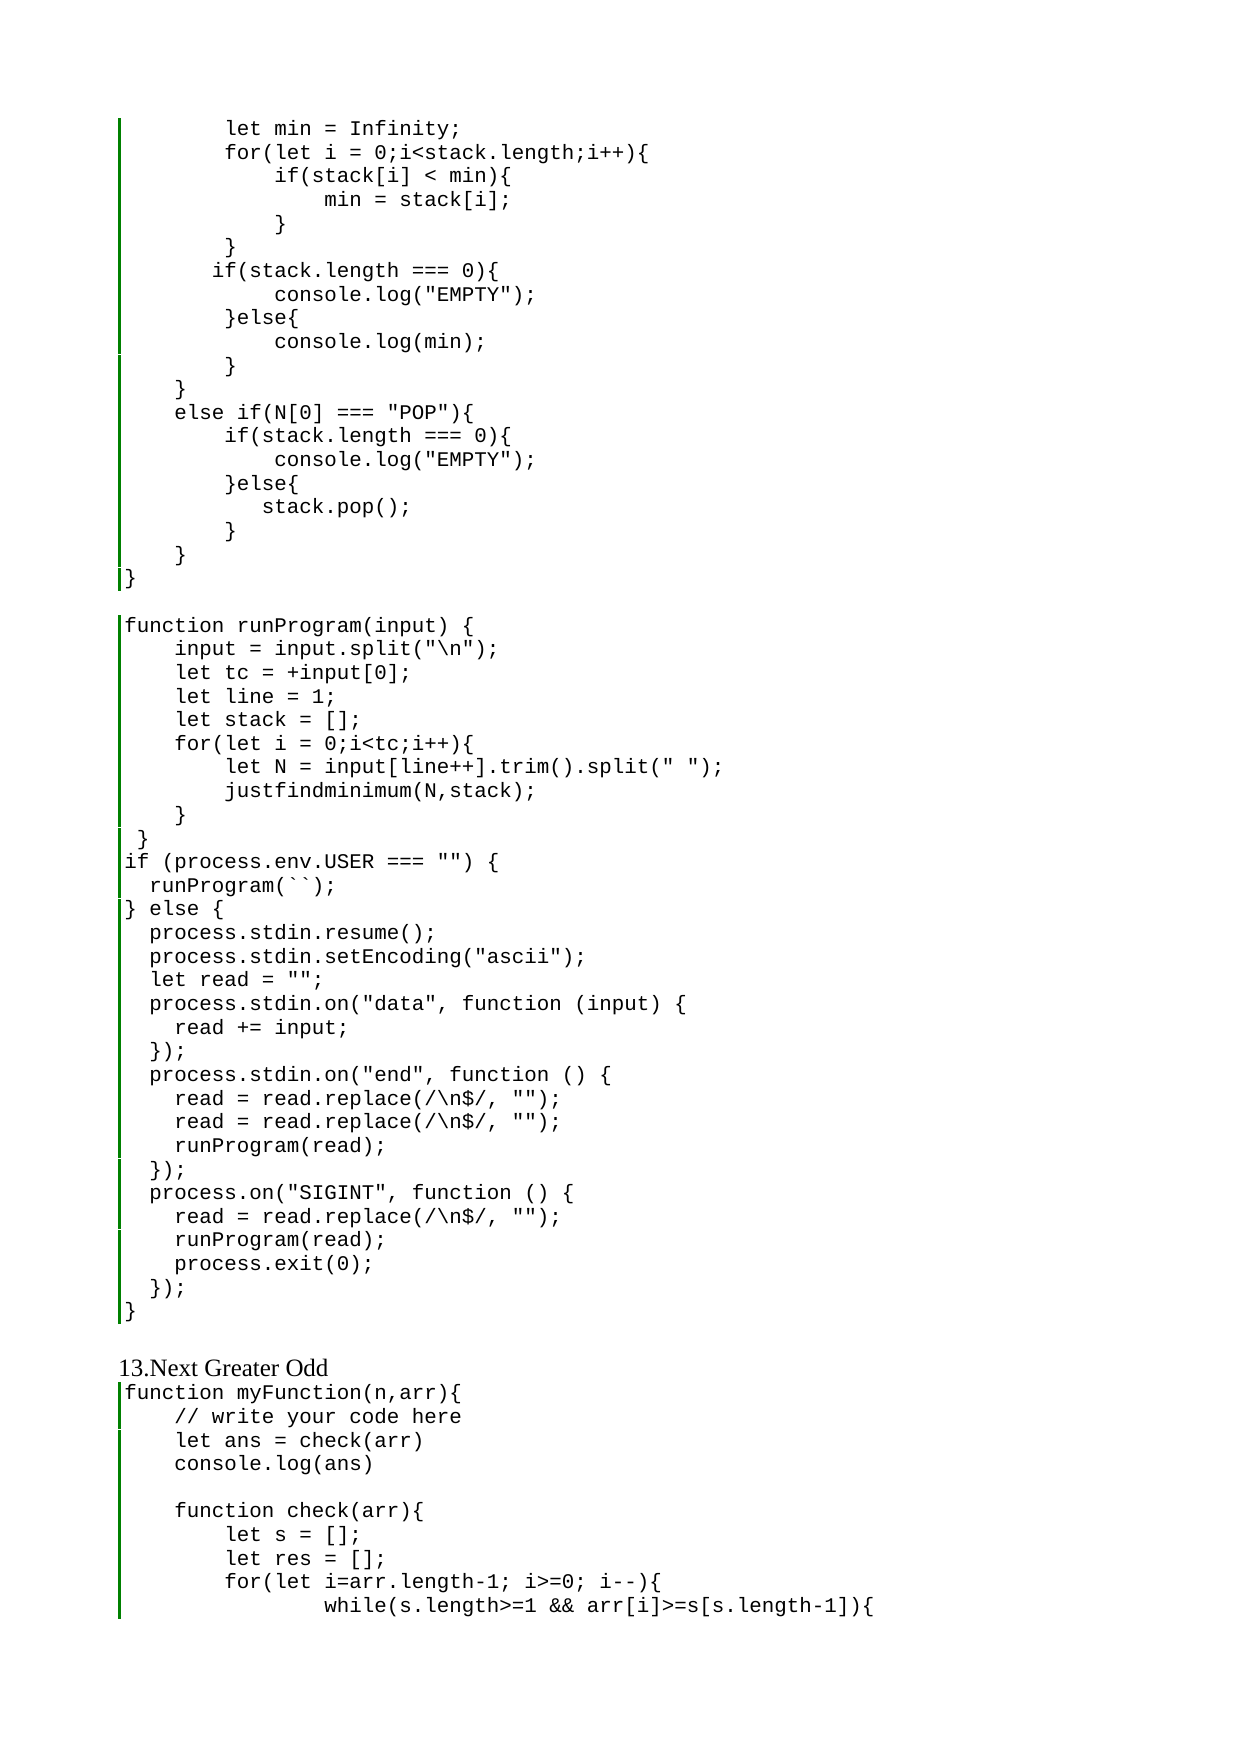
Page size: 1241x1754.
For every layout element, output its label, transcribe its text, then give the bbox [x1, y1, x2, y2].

text process.stdin.on("end", function () { [121, 1064, 1122, 1088]
text console.log(min); [121, 331, 1122, 354]
text read = read.replace(/\n$/, ""); [121, 1088, 1122, 1111]
text function runProgram(input) { [121, 615, 1122, 638]
text 13.Next Greater Odd [118, 1353, 1122, 1382]
text let ans = check(arr) [119, 1429, 1122, 1453]
text if(stack.length === 0){ [121, 260, 1122, 284]
text } else { [119, 898, 1122, 922]
text read += input; [121, 1017, 1122, 1040]
text runProgram(read); [121, 1135, 1122, 1158]
text while(s.length>=1 && arr[i]>=s[s.length-1]){ [121, 1595, 1122, 1619]
text for(let i = 0;i<stack.length;i++){ [121, 142, 1122, 165]
text stack.pop(); [121, 496, 1122, 520]
text let line = 1; [121, 686, 1122, 709]
text } [119, 354, 1122, 378]
text read = read.replace(/\n$/, ""); [121, 1206, 1122, 1229]
text }); [119, 1158, 1122, 1182]
text } [119, 827, 1122, 851]
text let min = Infinity; [121, 118, 1122, 142]
text } [121, 804, 1122, 827]
text } [121, 1300, 1122, 1324]
text runProgram(read); [119, 1229, 1122, 1253]
text let N = input[line++].trim().split(" "); [121, 757, 1122, 780]
text else if(N[0] === "POP"){ [121, 402, 1122, 426]
text let stack = []; [121, 709, 1122, 733]
text min = stack[i]; [121, 189, 1122, 213]
text } [119, 567, 1122, 591]
text function myFunction(n,arr){ [121, 1382, 1122, 1406]
text }); [121, 1277, 1122, 1300]
text justfindminimum(N,stack); [121, 780, 1122, 804]
text }); [121, 1040, 1122, 1064]
text }else{ [121, 307, 1122, 331]
text } [121, 236, 1122, 260]
text }else{ [121, 473, 1122, 496]
text input = input.split("\n"); [121, 638, 1122, 662]
text let read = ""; [121, 969, 1122, 993]
text process.stdin.on("data", function (input) { [121, 993, 1122, 1017]
text process.stdin.setEncoding("ascii"); [121, 946, 1122, 969]
text console.log("EMPTY"); [121, 284, 1122, 307]
text let tc = +input[0]; [121, 662, 1122, 686]
text let res = []; [121, 1548, 1122, 1571]
text } [121, 544, 1122, 567]
text for(let i=arr.length-1; i>=0; i--){ [121, 1571, 1122, 1595]
text console.log(ans) [121, 1453, 1122, 1477]
text if (process.env.USER === "") { [121, 851, 1122, 875]
text if(stack[i] < min){ [121, 165, 1122, 189]
text let s = []; [121, 1524, 1122, 1548]
text read = read.replace(/\n$/, ""); [121, 1111, 1122, 1135]
text process.on("SIGINT", function () { [121, 1182, 1122, 1206]
text for(let i = 0;i<tc;i++){ [121, 733, 1122, 757]
text if(stack.length === 0){ [121, 426, 1122, 449]
text } [121, 520, 1122, 544]
text } [121, 213, 1122, 236]
text function check(arr){ [121, 1501, 1122, 1524]
text // write your code here [121, 1406, 1122, 1429]
text } [121, 378, 1122, 402]
text process.stdin.resume(); [121, 922, 1122, 946]
text runProgram(``); [121, 875, 1122, 898]
text console.log("EMPTY"); [121, 449, 1122, 473]
text process.exit(0); [121, 1253, 1122, 1277]
